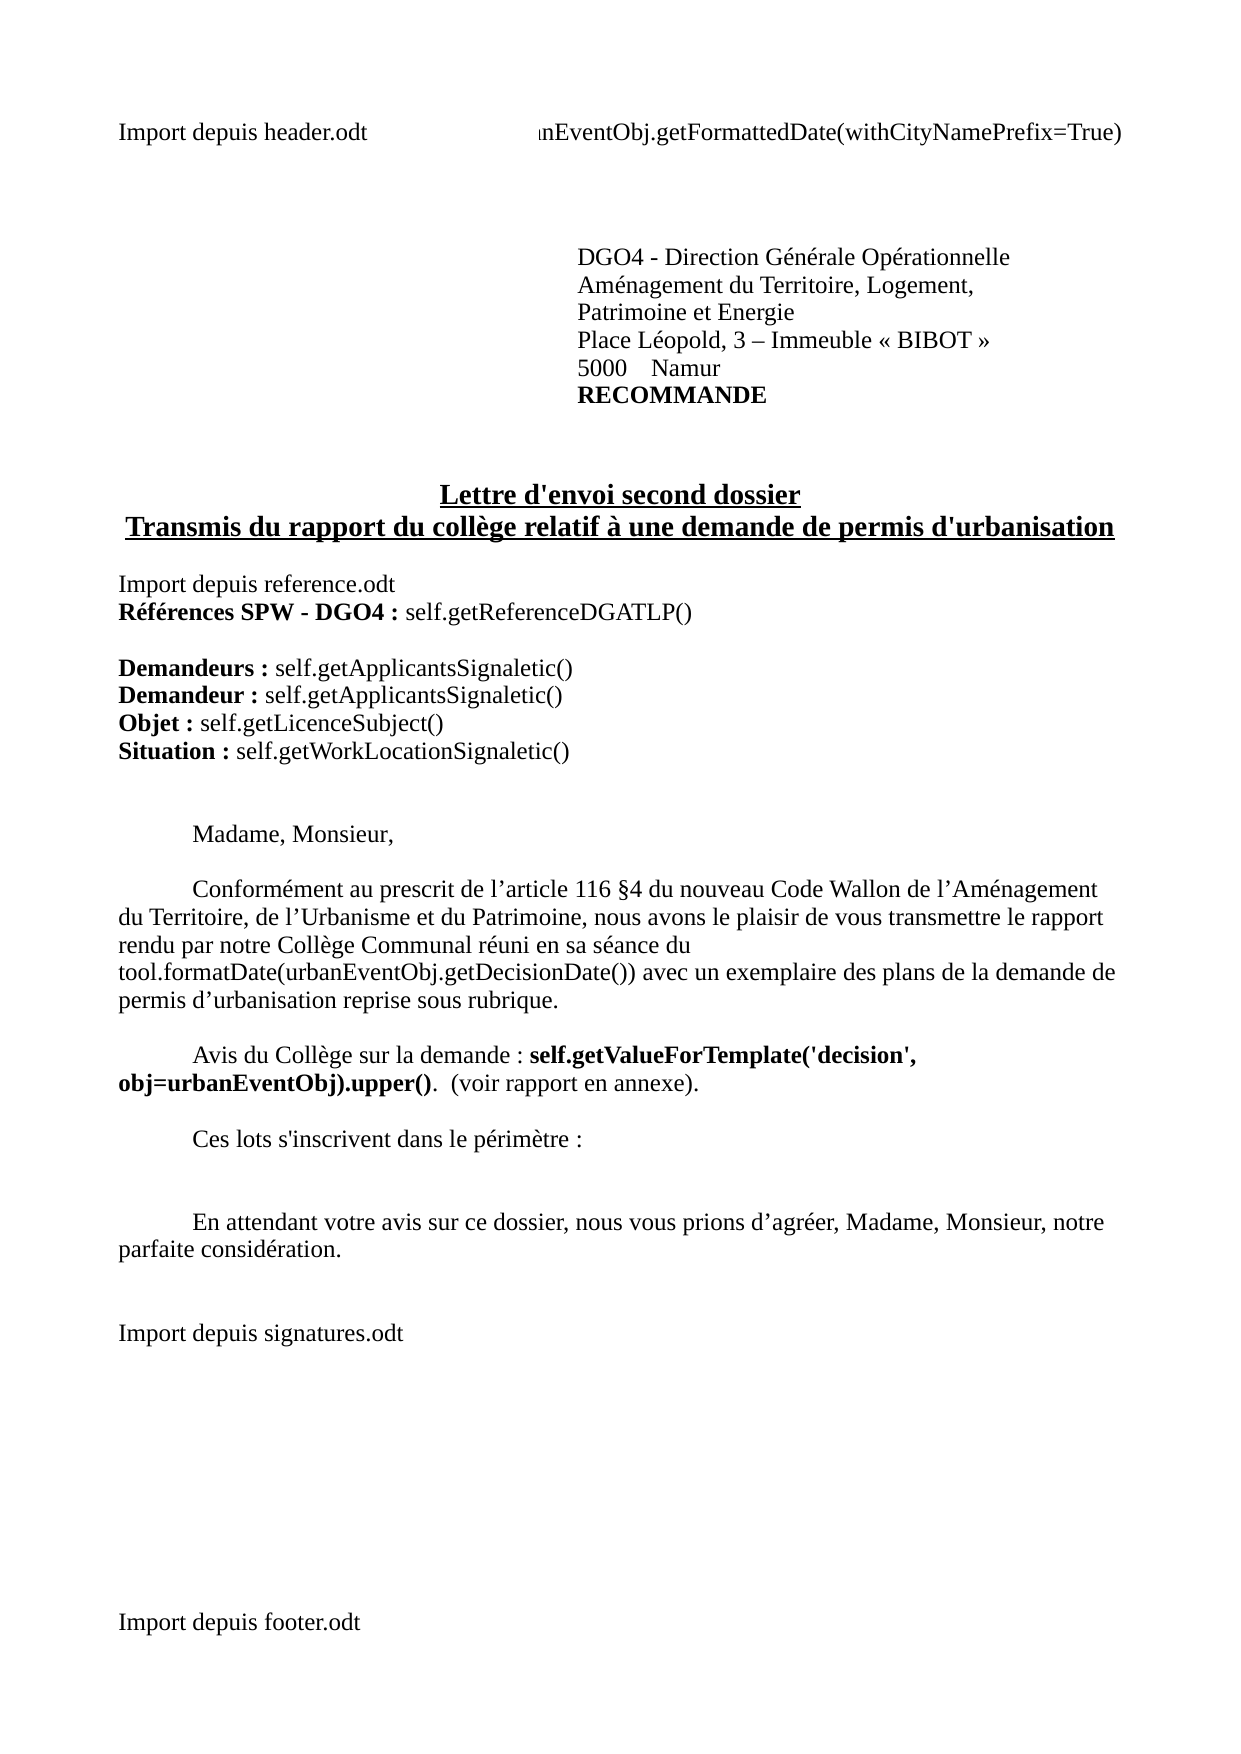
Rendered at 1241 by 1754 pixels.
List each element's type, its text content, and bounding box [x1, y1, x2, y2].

text Situation : self.getWorkLocationSignaletic() [118, 737, 1122, 764]
text Avis du Collège sur la demande : self.getValueForTemplate('decision', obj=urbanEventObj).upper(). (voir rapport en annexe). [118, 1042, 1122, 1097]
text Import depuis reference.odt [118, 571, 1122, 598]
title Transmis du rapport du collège relatif à une demande de permis d'urbanisation [118, 511, 1122, 543]
text Conformément au prescrit de l’article 116 §4 du nouveau Code Wallon de l’Aménagement du Territoire, de l’Urbanisme et du Patrimoine, nous avons le plaisir de vous transmettre le rapport rendu par notre Collège Communal réuni en sa séance du tool.formatDate(urbanEventObj.getDecisionDate()) avec un exemplaire des plans de la demande de permis d’urbanisation reprise sous rubrique. [118, 875, 1122, 1014]
text DGO4 - Direction Générale Opérationnelle Aménagement du Territoire, Logement, Patrimoine et Energie Place Léopold, 3 – Immeuble « BIBOT » 5000 Namur RECOMMANDE [577, 243, 1028, 409]
text Ces lots s'inscrivent dans le périmètre : [118, 1125, 1122, 1152]
text Import depuis signatures.odt [118, 1319, 1122, 1346]
text Demandeurs : self.getApplicantsSignaletic() [118, 654, 1122, 681]
text Import depuis header.odt [118, 118, 539, 146]
text En attendant votre avis sur ce dossier, nous vous prions d’agréer, Madame, Monsieur, notre parfaite considération. [118, 1208, 1122, 1263]
text Objet : self.getLicenceSubject() [118, 709, 1122, 737]
text urbanEventObj.getFormattedDate(withCityNamePrefix=True) [118, 118, 1122, 427]
text Demandeur : self.getApplicantsSignaletic() [118, 681, 1122, 709]
text Madame, Monsieur, [118, 820, 1122, 848]
title Lettre d'envoi second dossier [118, 478, 1122, 511]
text Références SPW - DGO4 : self.getReferenceDGATLP() [118, 598, 1122, 626]
